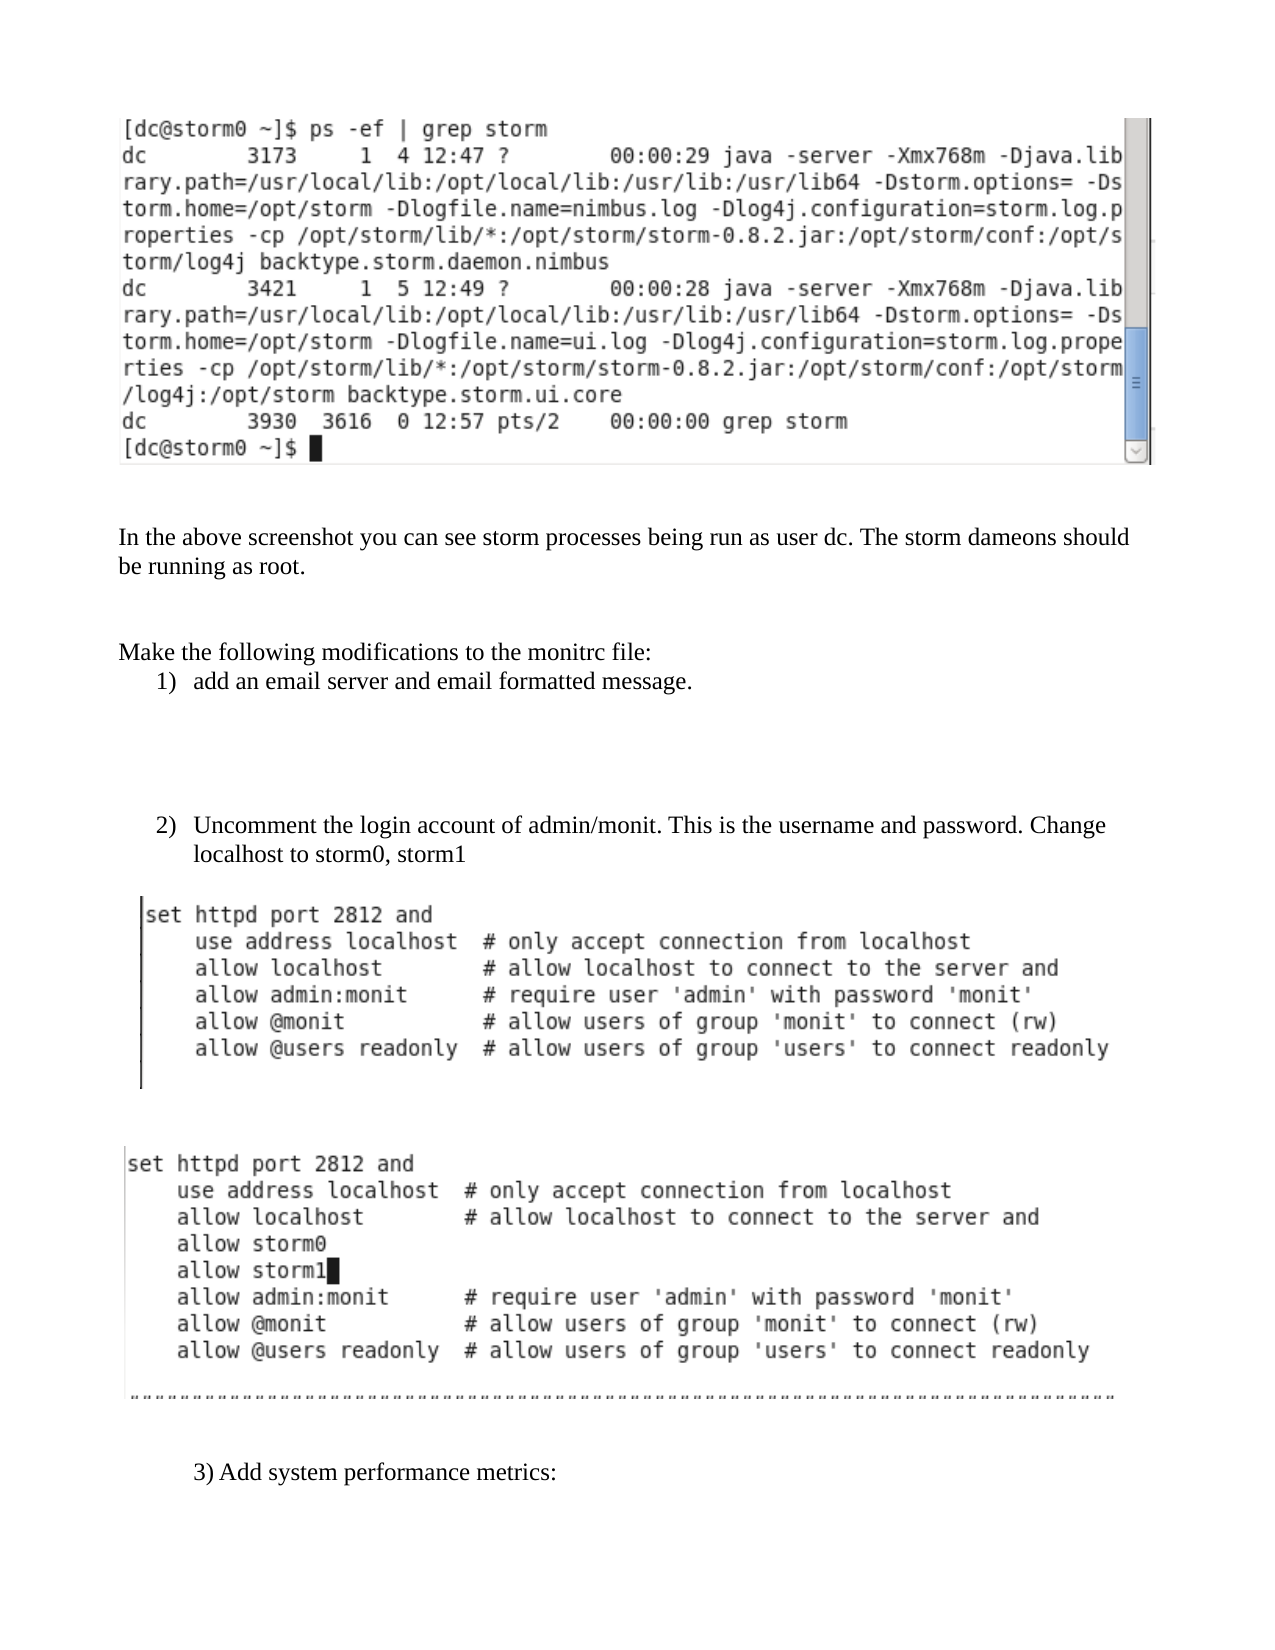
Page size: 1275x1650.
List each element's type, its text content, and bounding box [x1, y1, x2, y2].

picture [119, 118, 1156, 465]
list add an email server and email formatted message. [156, 666, 1157, 695]
list Uncomment the login account of admin/monit. This is the username and password. Change localhost to storm0, storm1 [156, 810, 1157, 867]
picture [124, 1146, 1151, 1399]
list 3) Add system performance metrics: [156, 1457, 1157, 1485]
picture [140, 896, 1136, 1089]
text In the above screenshot you can see storm processes being run as user dc. The storm dameons should be running as root. [118, 522, 1157, 580]
text Make the following modifications to the monitrc file: [118, 637, 1157, 666]
